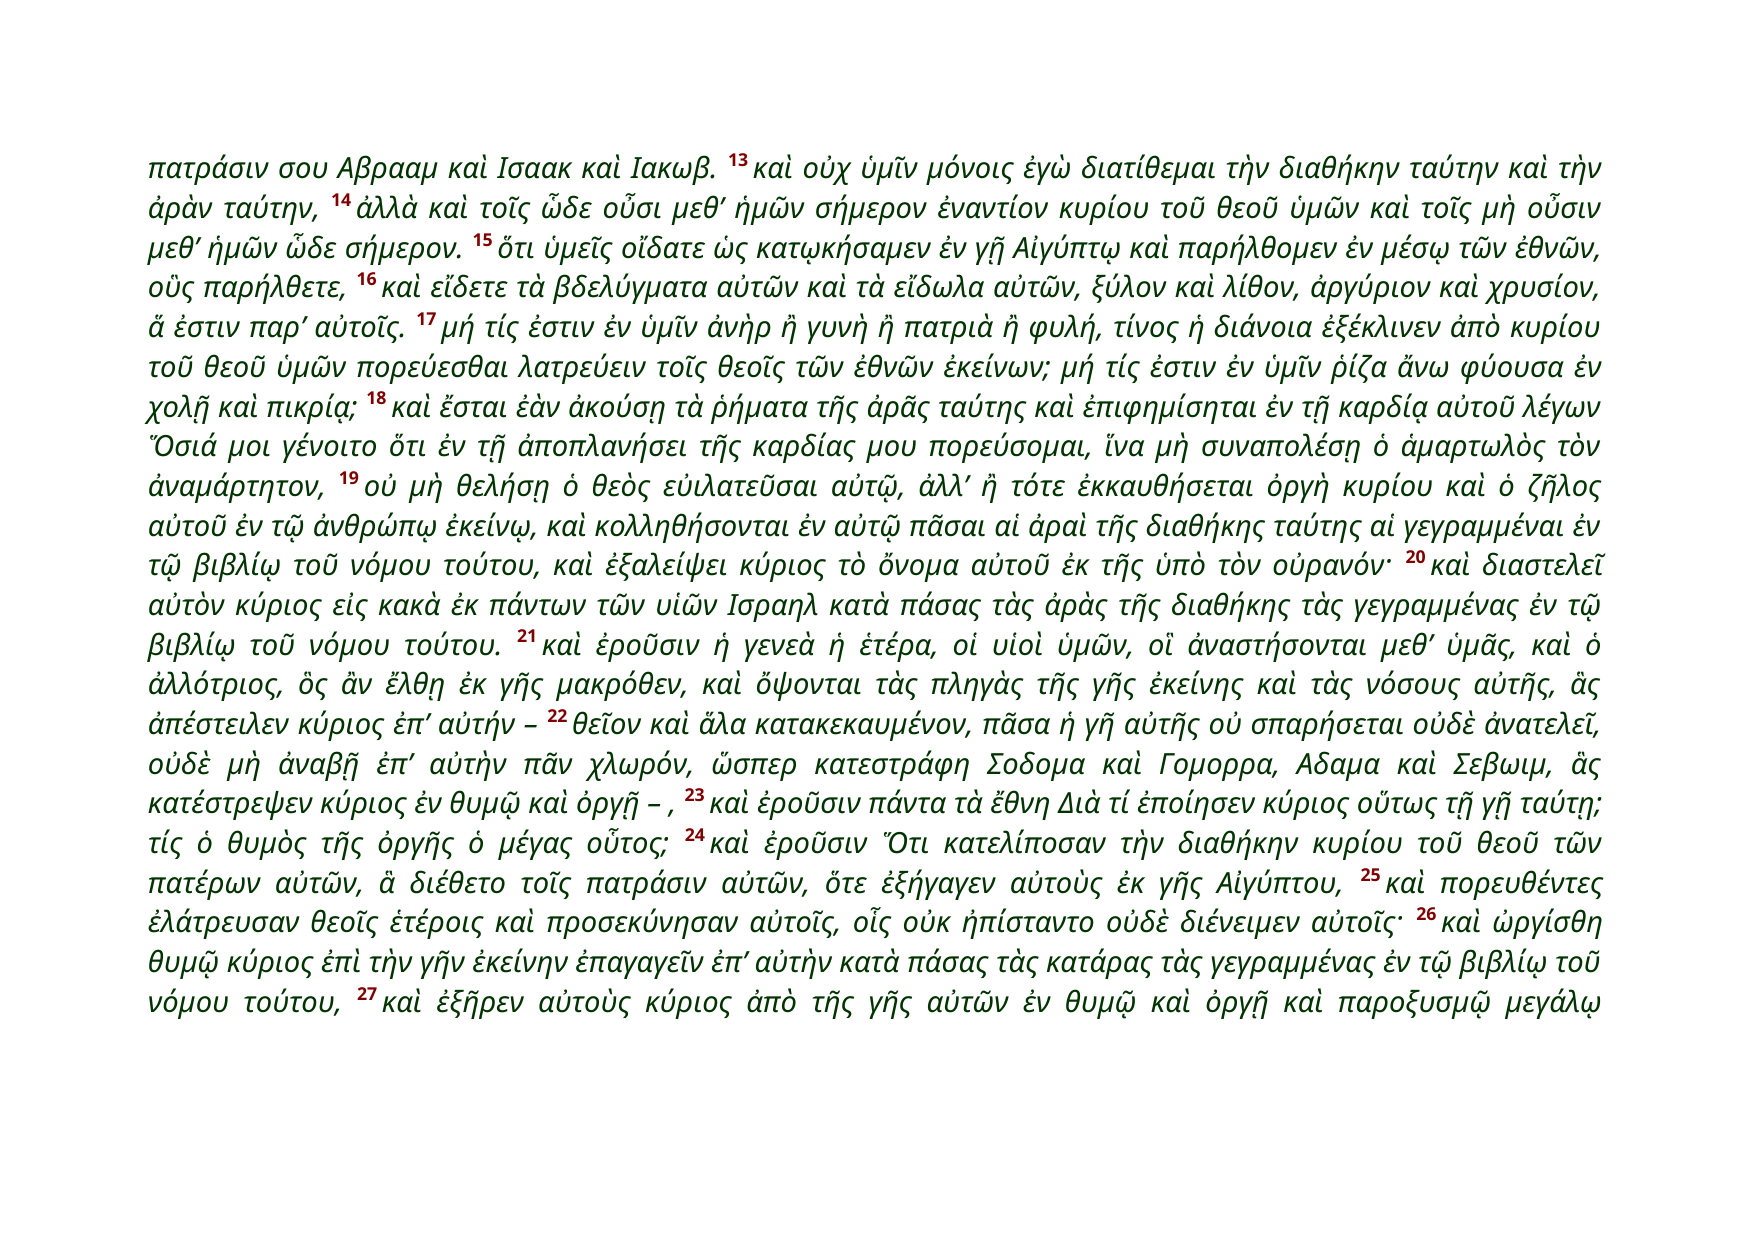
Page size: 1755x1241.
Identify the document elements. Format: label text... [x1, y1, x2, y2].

text πατράσιν σου Αβρααμ καὶ Ισαακ καὶ Ιακωβ. 13 καὶ οὐχ ὑμῖν μόνοις ἐγὼ διατίθεμαι τὴν διαθήκην ταύτην καὶ τὴν ἀρὰν ταύτην, 14 ἀλλὰ καὶ τοῖς ὧδε οὖσι μεθ’ ἡμῶν σήμερον ἐναντίον κυρίου τοῦ θεοῦ ὑμῶν καὶ τοῖς μὴ οὖσιν μεθ’ ἡμῶν ὧδε σήμερον. 15 ὅτι ὑμεῖς οἴδατε ὡς κατῳκήσαμεν ἐν γῇ Αἰγύπτῳ καὶ παρήλθομεν ἐν μέσῳ τῶν ἐθνῶν, οὓς παρήλθετε, 16 καὶ εἴδετε τὰ βδελύγματα αὐτῶν καὶ τὰ εἴδωλα αὐτῶν, ξύλον καὶ λίθον, ἀργύριον καὶ χρυσίον, ἅ ἐστιν παρ’ αὐτοῖς. 17 μή τίς ἐστιν ἐν ὑμῖν ἀνὴρ ἢ γυνὴ ἢ πατριὰ ἢ φυλή, τίνος ἡ διάνοια ἐξέκλινεν ἀπὸ κυρίου τοῦ θεοῦ ὑμῶν πορεύεσθαι λατρεύειν τοῖς θεοῖς τῶν ἐθνῶν ἐκείνων; μή τίς ἐστιν ἐν ὑμῖν ῥίζα ἄνω φύουσα ἐν χολῇ καὶ πικρίᾳ; 18 καὶ ἔσται ἐὰν ἀκούσῃ τὰ ῥήματα τῆς ἀρᾶς ταύτης καὶ ἐπιφημίσηται ἐν τῇ καρδίᾳ αὐτοῦ λέγων Ὅσιά μοι γένοιτο ὅτι ἐν τῇ ἀποπλανήσει τῆς καρδίας μου πορεύσομαι, ἵνα μὴ συναπολέσῃ ὁ ἁμαρτωλὸς τὸν ἀναμάρτητον, 19 οὐ μὴ θελήσῃ ὁ θεὸς εὐιλατεῦσαι αὐτῷ, ἀλλ’ ἢ τότε ἐκκαυθήσεται ὀργὴ κυρίου καὶ ὁ ζῆλος αὐτοῦ ἐν τῷ ἀνθρώπῳ ἐκείνῳ, καὶ κολληθήσονται ἐν αὐτῷ πᾶσαι αἱ ἀραὶ τῆς διαθήκης ταύτης αἱ γεγραμμέναι ἐν τῷ βιβλίῳ τοῦ νόμου τούτου, καὶ ἐξαλείψει κύριος τὸ ὄνομα αὐτοῦ ἐκ τῆς ὑπὸ τὸν οὐρανόν· 20 καὶ διαστελεῖ αὐτὸν κύριος εἰς κακὰ ἐκ πάντων τῶν υἱῶν Ισραηλ κατὰ πάσας τὰς ἀρὰς τῆς διαθήκης τὰς γεγραμμένας ἐν τῷ βιβλίῳ τοῦ νόμου τούτου. 21 καὶ ἐροῦσιν ἡ γενεὰ ἡ ἑτέρα, οἱ υἱοὶ ὑμῶν, οἳ ἀναστήσονται μεθ’ ὑμᾶς, καὶ ὁ ἀλλότριος, ὃς ἂν ἔλθῃ ἐκ γῆς μακρόθεν, καὶ ὄψονται τὰς πληγὰς τῆς γῆς ἐκείνης καὶ τὰς νόσους αὐτῆς, ἃς ἀπέστειλεν κύριος ἐπ’ αὐτήν – 22 θεῖον καὶ ἅλα κατακεκαυμένον, πᾶσα ἡ γῆ αὐτῆς οὐ σπαρήσεται οὐδὲ ἀνατελεῖ, οὐδὲ μὴ ἀναβῇ ἐπ’ αὐτὴν πᾶν χλωρόν, ὥσπερ κατεστράφη Σοδομα καὶ Γομορρα, Αδαμα καὶ Σεβωιμ, ἃς κατέστρεψεν κύριος ἐν θυμῷ καὶ ὀργῇ – , 23 καὶ ἐροῦσιν πάντα τὰ ἔθνη Διὰ τί ἐποίησεν κύριος οὕτως τῇ γῇ ταύτῃ; τίς ὁ θυμὸς τῆς ὀργῆς ὁ μέγας οὗτος; 24 καὶ ἐροῦσιν Ὅτι κατελίποσαν τὴν διαθήκην κυρίου τοῦ θεοῦ τῶν πατέρων αὐτῶν, ἃ διέθετο τοῖς πατράσιν αὐτῶν, ὅτε ἐξήγαγεν αὐτοὺς ἐκ γῆς Αἰγύπτου, 25 καὶ πορευθέντες ἐλάτρευσαν θεοῖς ἑτέροις καὶ προσεκύνησαν αὐτοῖς, οἷς οὐκ ἠπίσταντο οὐδὲ διένειμεν αὐτοῖς· 26 καὶ ὠργίσθη θυμῷ κύριος ἐπὶ τὴν γῆν ἐκείνην ἐπαγαγεῖν ἐπ’ αὐτὴν κατὰ πάσας τὰς κατάρας τὰς γεγραμμένας ἐν τῷ βιβλίῳ τοῦ νόμου τούτου, 27 καὶ ἐξῆρεν αὐτοὺς κύριος ἀπὸ τῆς γῆς αὐτῶν ἐν θυμῷ καὶ ὀργῇ καὶ παροξυσμῷ μεγάλῳ [148, 148, 1606, 1021]
